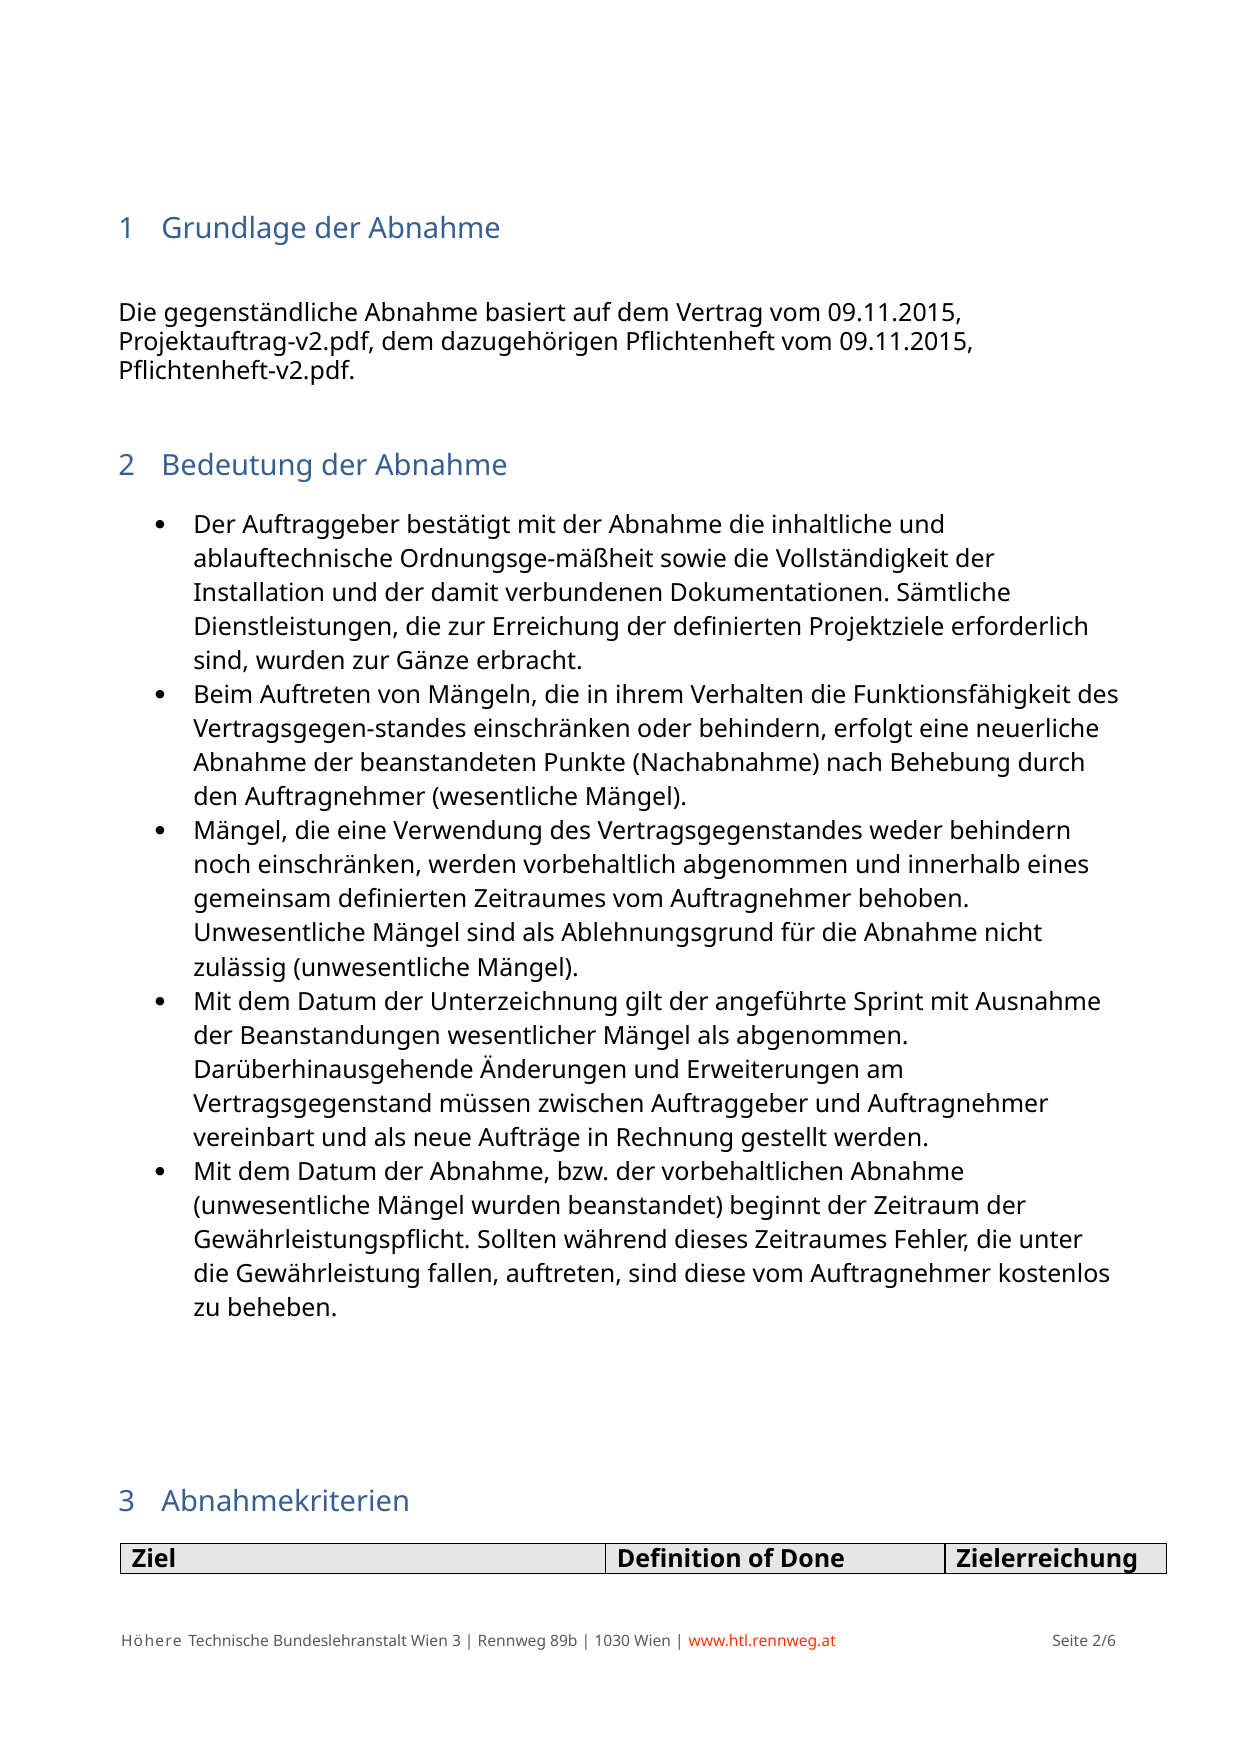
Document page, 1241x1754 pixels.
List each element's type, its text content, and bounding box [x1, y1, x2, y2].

list Beim Auftreten von Mängeln, die in ihrem Verhalten die Funktionsfähigkeit des Vertragsgegen-standes einschränken oder behindern, erfolgt eine neuerliche Abnahme der beanstandeten Punkte (Nachabnahme) nach Behebung durch den Auftragnehmer (wesentliche Mängel). [156, 677, 1122, 813]
subtitle Grundlage der Abnahme [118, 215, 1122, 244]
table_header Definition of Done [606, 1544, 944, 1573]
list Mängel, die eine Verwendung des Vertragsgegenstandes weder behindern noch einschränken, werden vorbehaltlich abgenommen und innerhalb eines gemeinsam definierten Zeitraumes vom Auftragnehmer behoben. Unwesentliche Mängel sind als Ablehnungsgrund für die Abnahme nicht zulässig (unwesentliche Mängel). [156, 813, 1122, 983]
text Die gegenständliche Abnahme basiert auf dem Vertrag vom 09.11.2015, Projektauftrag-v2.pdf, dem dazugehörigen Pflichtenheft vom 09.11.2015, Pflichtenheft-v2.pdf. [118, 298, 1122, 386]
list Mit dem Datum der Unterzeichnung gilt der angeführte Sprint mit Ausnahme der Beanstandungen wesentlicher Mängel als abgenommen. Darüberhinausgehende Änderungen und Erweiterungen am Vertragsgegenstand müssen zwischen Auftraggeber und Auftragnehmer vereinbart und als neue Aufträge in Rechnung gestellt werden. [156, 983, 1122, 1153]
subtitle Bedeutung der Abnahme [118, 452, 1122, 481]
table_header Zielerreichung [946, 1544, 1166, 1573]
list Der Auftraggeber bestätigt mit der Abnahme die inhaltliche und ablauftechnische Ordnungsge-mäßheit sowie die Vollständigkeit der Installation und der damit verbundenen Dokumentationen. Sämtliche Dienstleistungen, die zur Erreichung der definierten Projektziele erforderlich sind, wurden zur Gänze erbracht. [156, 506, 1122, 677]
list Mit dem Datum der Abnahme, bzw. der vorbehaltlichen Abnahme (unwesentliche Mängel wurden beanstandet) beginnt der Zeitraum der Gewährleistungspflicht. Sollten während dieses Zeitraumes Fehler, die unter die Gewährleistung fallen, auftreten, sind diese vom Auftragnehmer kostenlos zu beheben. [156, 1153, 1122, 1324]
table_header Ziel [121, 1544, 605, 1573]
subtitle Abnahmekriterien [118, 1488, 1122, 1518]
